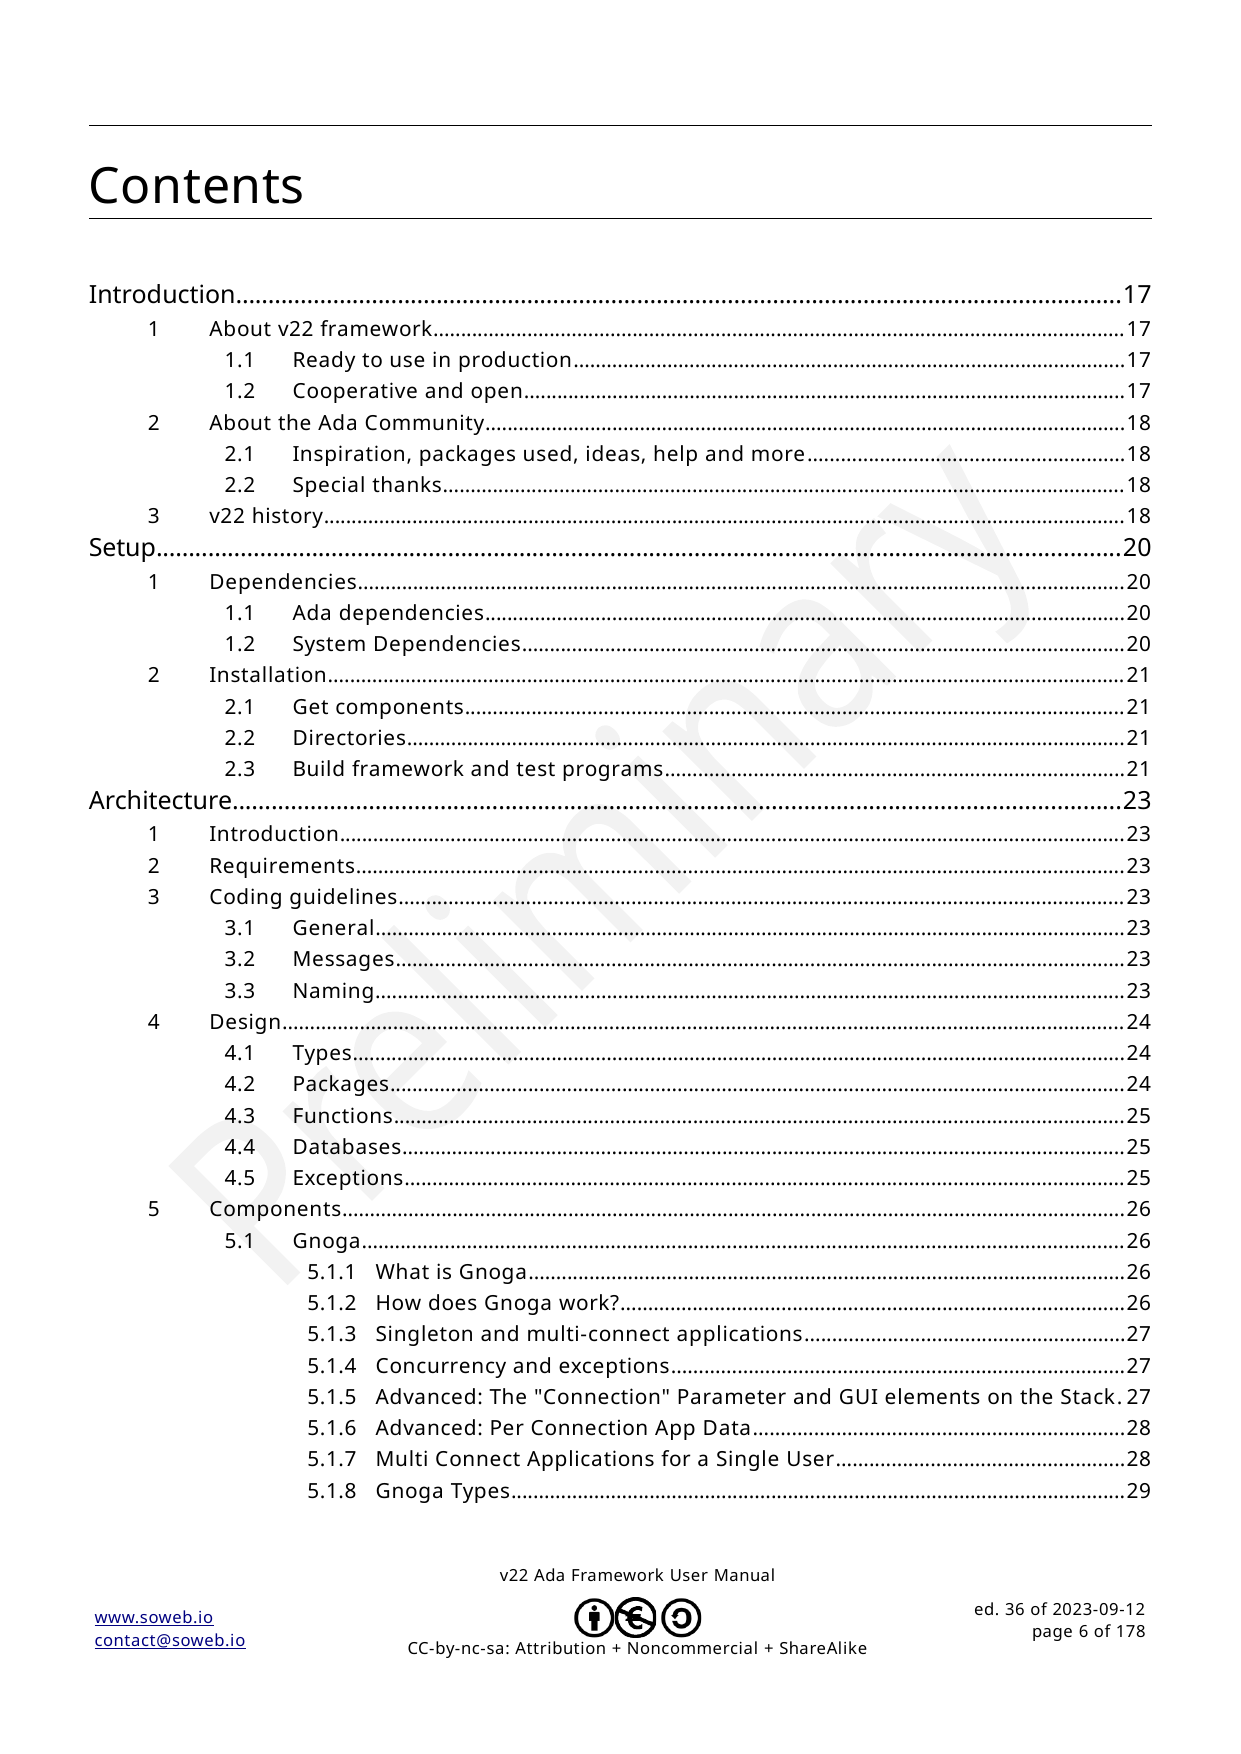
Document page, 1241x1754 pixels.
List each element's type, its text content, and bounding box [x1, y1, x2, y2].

text 1 Dependencies 20 [870, 564, 1006, 595]
text 5.1.4 Concurrency and exceptions 27 [307, 1348, 1152, 1379]
text 2 About the Ada Community 18 [148, 405, 1152, 436]
text 2.2 Special thanks 18 [224, 468, 957, 499]
text 2.3 Build framework and test programs 21 [224, 752, 712, 783]
text 4.2 Packages 24 [324, 1067, 372, 1098]
text Setup 20 [870, 530, 972, 564]
text 2.1 Get components 21 [816, 689, 858, 707]
text 2.2 Directories 21 [224, 720, 686, 752]
text 1 Introduction 23 [701, 817, 1152, 848]
text 3 Coding guidelines 23 [593, 879, 1152, 911]
text 5.1.3 Singleton and multi-connect applications 27 [307, 1317, 1152, 1348]
text 5.1.1 What is Gnoga 26 [307, 1254, 1152, 1286]
text 5.1 Gnoga 26 [255, 1223, 1152, 1254]
text 3.1 General 23 [533, 911, 629, 942]
text 4.3 Functions 25 [438, 1098, 1152, 1129]
text 2 Installation 21 [815, 658, 860, 689]
text 4.4 Databases 25 [224, 1139, 263, 1161]
text 3 Coding guidelines 23 [148, 879, 516, 911]
text 3.2 Messages 23 [560, 942, 1152, 973]
text 1.2 System Dependencies 20 [848, 627, 1152, 658]
text 2.1 Get components 21 [857, 689, 1152, 720]
text 4.1 Types 24 [224, 1036, 357, 1067]
text 4.4 Databases 25 [262, 1129, 331, 1161]
text 4.1 Types 24 [371, 1036, 421, 1067]
text 1.1 Ready to use in production 17 [224, 343, 1152, 374]
text 2.1 Get components 21 [224, 689, 700, 720]
text 1.2 Cooperative and open 17 [224, 374, 1152, 405]
text 3.3 Naming 23 [444, 973, 520, 1004]
text 3.1 General 23 [625, 911, 1152, 942]
text 2 Installation 21 [872, 658, 1152, 689]
text Setup 20 [88, 530, 860, 564]
text 4 Design 24 [475, 1004, 1152, 1036]
text 4.1 Types 24 [423, 1036, 1152, 1067]
text 4 Design 24 [380, 1029, 412, 1036]
text 5.1.6 Advanced: Per Connection App Data 28 [307, 1411, 1152, 1442]
text 3.1 General 23 [224, 911, 532, 942]
text 4.3 Functions 25 [224, 1098, 310, 1129]
text 4.3 Functions 25 [401, 1098, 451, 1110]
text 4.2 Packages 24 [224, 1067, 323, 1098]
text 5.1.7 Multi Connect Applications for a Single User 28 [307, 1442, 1152, 1473]
text 2.2 Directories 21 [781, 720, 1152, 752]
text Architecture 23 [88, 783, 673, 817]
text 4.5 Exceptions 25 [283, 1161, 362, 1192]
text 5 Components 26 [148, 1192, 224, 1223]
text 4 Design 24 [148, 1004, 478, 1036]
text 4.4 Databases 25 [329, 1129, 1152, 1161]
text 5.1.8 Gnoga Types 29 [307, 1473, 1152, 1504]
text 3 v22 history 18 [148, 499, 974, 530]
text 2.1 Get components 21 [749, 689, 815, 720]
text 1.1 Ada dependencies 20 [224, 595, 892, 627]
text 3 Coding guidelines 23 [528, 879, 598, 911]
text 3.3 Naming 23 [224, 973, 446, 1004]
text Architecture 23 [667, 783, 746, 817]
text 5.1.2 How does Gnoga work? 26 [307, 1286, 1152, 1317]
picture [573, 1597, 657, 1638]
text 1 Introduction 23 [148, 817, 572, 848]
text 4.3 Functions 25 [322, 1098, 418, 1129]
text 3.2 Messages 23 [413, 942, 489, 973]
text 3.2 Messages 23 [486, 942, 563, 973]
text 1.1 Ada dependencies 20 [1026, 595, 1152, 627]
text 4.5 Exceptions 25 [359, 1161, 1152, 1192]
text 2 Requirements 23 [148, 848, 564, 879]
text 2 Requirements 23 [660, 848, 1152, 879]
text 2 Requirements 23 [576, 848, 663, 879]
text 2.1 Get components 21 [700, 700, 754, 720]
text Introduction 17 [88, 277, 1152, 311]
text 1 Dependencies 20 [148, 564, 860, 595]
text 2 Installation 21 [148, 658, 808, 689]
text Setup 20 [946, 530, 987, 553]
text 4.5 Exceptions 25 [224, 1161, 267, 1192]
text 5 Components 26 [258, 1192, 1152, 1223]
text 1.2 System Dependencies 20 [224, 627, 829, 658]
subtitle Contents [88, 138, 1152, 218]
text 1 About v22 framework 17 [148, 311, 1152, 343]
text 1 Introduction 23 [576, 824, 632, 848]
text 2.2 Special thanks 18 [963, 468, 1152, 499]
text 4.2 Packages 24 [396, 1067, 1152, 1098]
text 3 v22 history 18 [979, 499, 1152, 530]
text 1.1 Ada dependencies 20 [888, 595, 1010, 627]
text 5 Components 26 [221, 1192, 259, 1209]
text 2.3 Build framework and test programs 21 [710, 752, 1152, 783]
text 1 Introduction 23 [628, 817, 704, 848]
text Setup 20 [995, 530, 1152, 564]
text 5.1.5 Advanced: The "Connection" Parameter and GUI elements on the Stack 27 [307, 1379, 1152, 1411]
text 3.2 Messages 23 [224, 942, 415, 973]
text 3.3 Naming 23 [517, 973, 1152, 1004]
text Architecture 23 [741, 783, 1152, 817]
text 2.2 Directories 21 [699, 720, 786, 752]
picture [660, 1597, 702, 1638]
text 1 Dependencies 20 [1012, 564, 1152, 595]
text 2.1 Inspiration, packages used, ideas, help and more 18 [224, 436, 1152, 468]
text 5.1 Gnoga 26 [224, 1223, 255, 1254]
